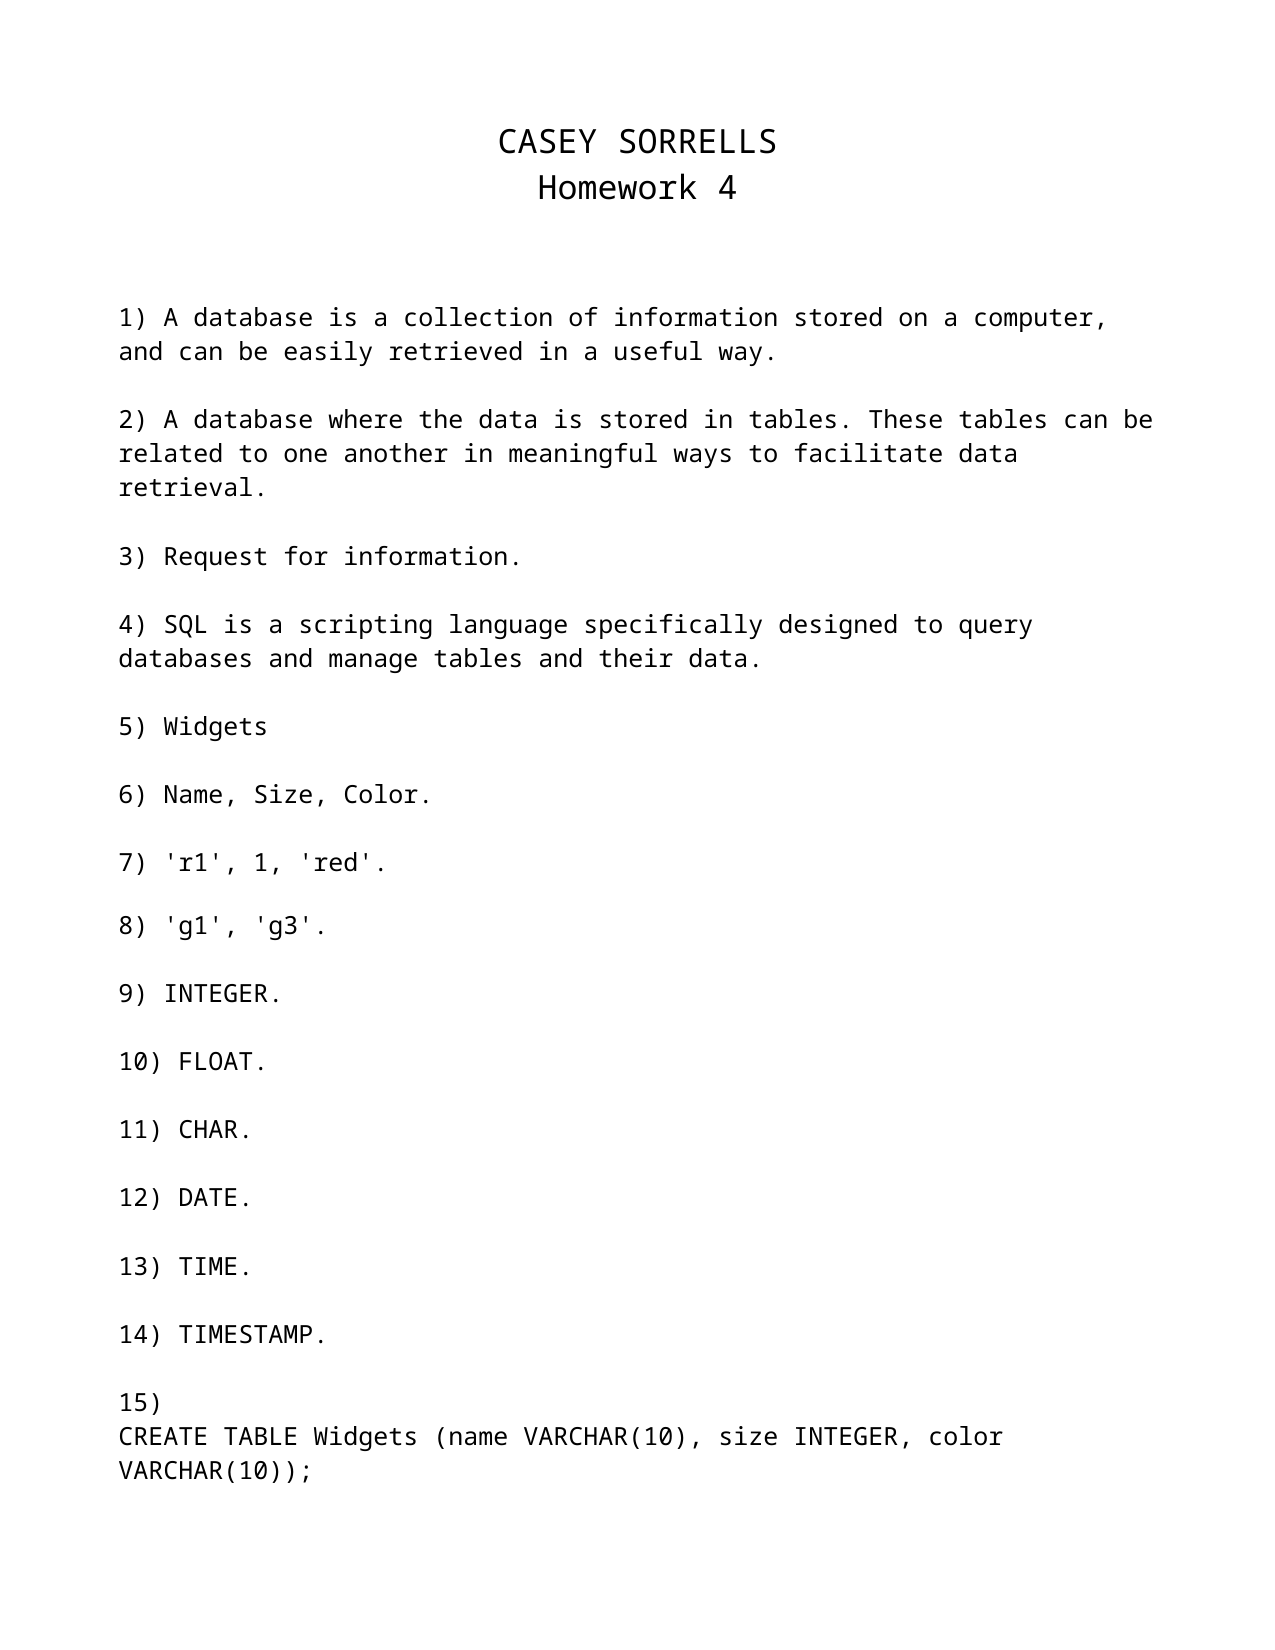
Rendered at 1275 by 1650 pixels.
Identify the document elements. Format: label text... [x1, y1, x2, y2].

text 10) FLOAT. [118, 1044, 1157, 1078]
text 6) Name, Size, Color. [118, 777, 1157, 811]
text 12) DATE. [118, 1180, 1157, 1214]
text 4) SQL is a scripting language specifically designed to query databases and manage tables and their data. [118, 606, 1157, 674]
text 15) [118, 1384, 1157, 1418]
text 8) 'g1', 'g3'. [118, 908, 1157, 942]
text 11) CHAR. [118, 1112, 1157, 1146]
text 7) 'r1', 1, 'red'. [118, 845, 1157, 879]
text CREATE TABLE Widgets (name VARCHAR(10), size INTEGER, color VARCHAR(10)); [118, 1418, 1157, 1487]
text CASEY SORRELLS [118, 118, 1157, 163]
text 14) TIMESTAMP. [118, 1316, 1157, 1350]
text 2) A database where the data is stored in tables. These tables can be related to one another in meaningful ways to facilitate data retrieval. [118, 402, 1157, 504]
text Homework 4 [118, 163, 1157, 209]
text 13) TIME. [118, 1248, 1157, 1282]
text 3) Request for information. [118, 538, 1157, 572]
text 9) INTEGER. [118, 976, 1157, 1010]
text 1) A database is a collection of information stored on a computer, and can be easily retrieved in a useful way. [118, 300, 1157, 368]
text 5) Widgets [118, 708, 1157, 743]
